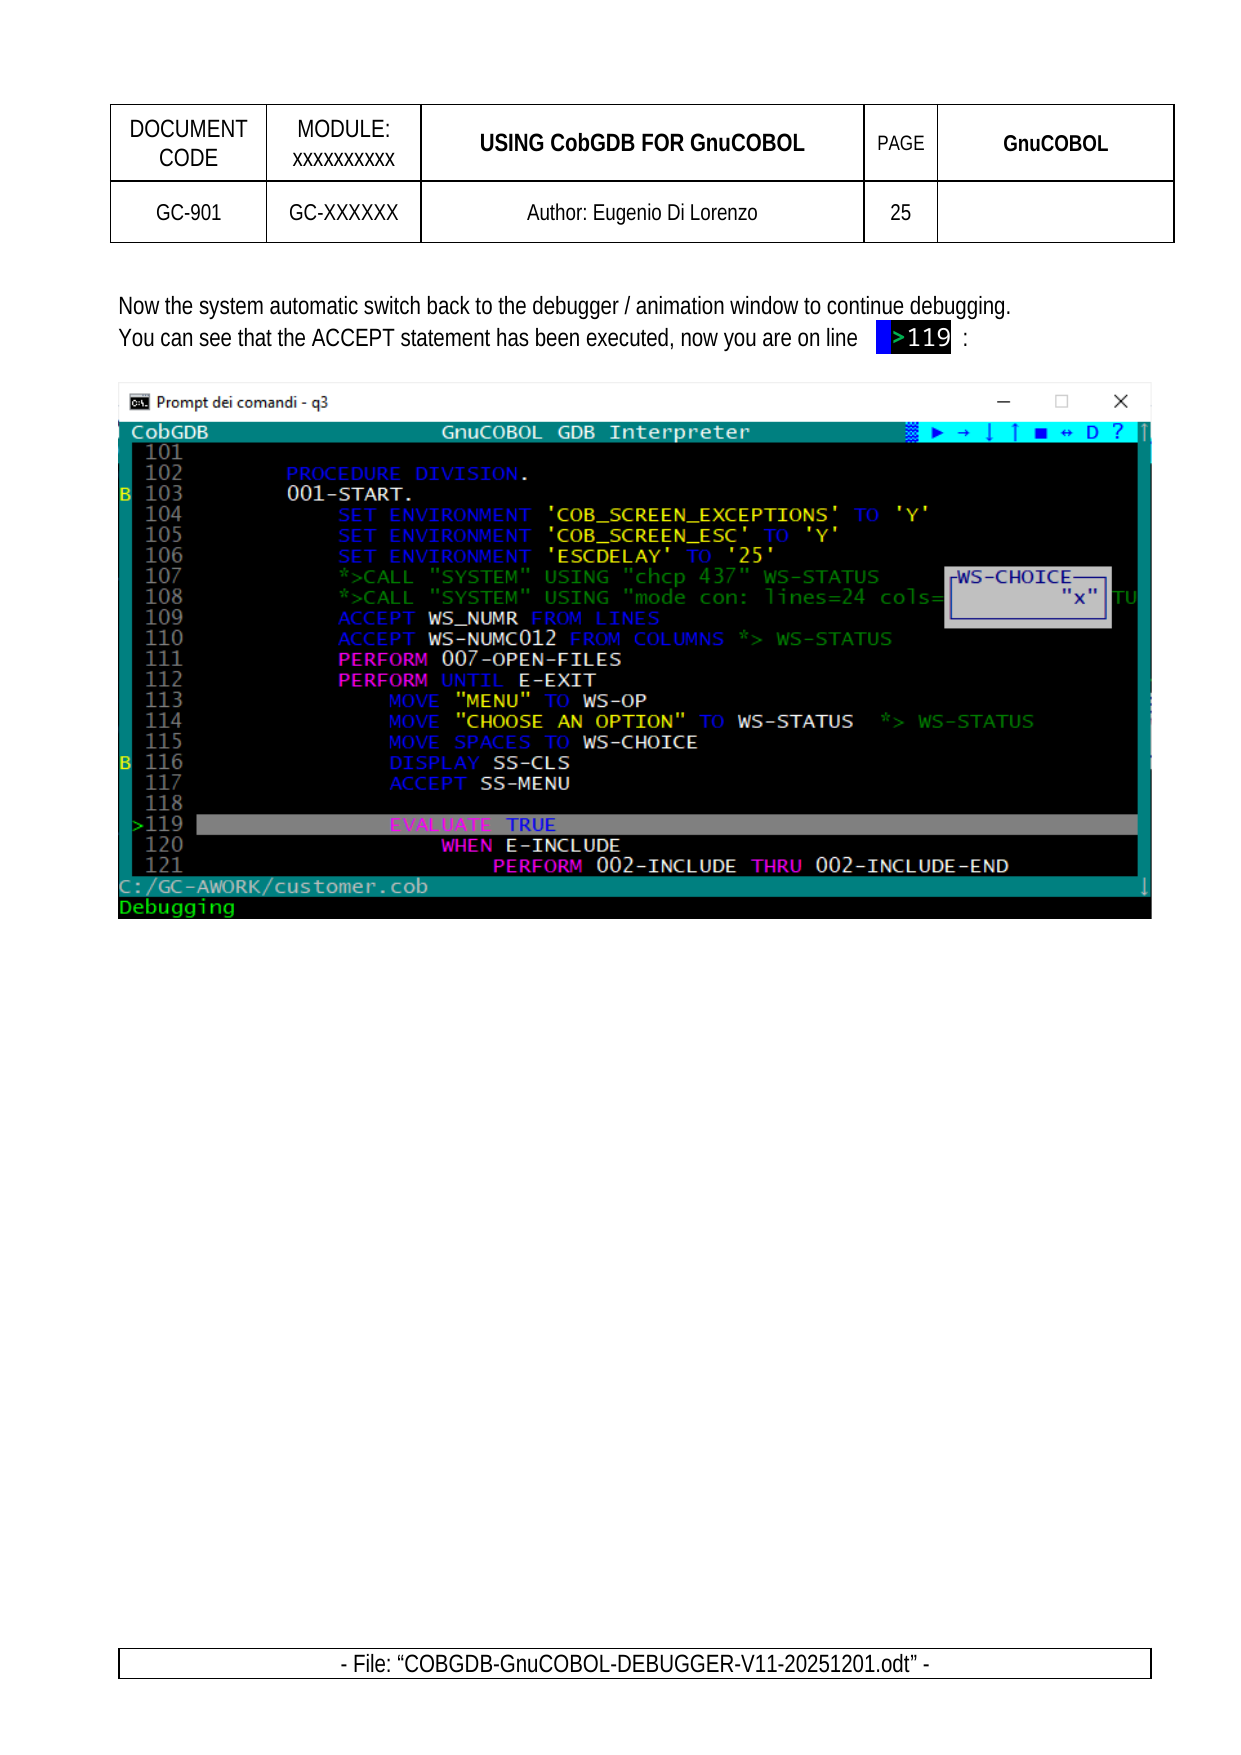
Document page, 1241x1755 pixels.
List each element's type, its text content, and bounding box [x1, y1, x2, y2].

text You can see that the ACCEPT statement has been executed, now you are on line >119 : [118, 319, 1152, 354]
picture [118, 382, 1152, 919]
text Now the system automatic switch back to the debugger / animation window to continue debugging. [118, 291, 1152, 319]
